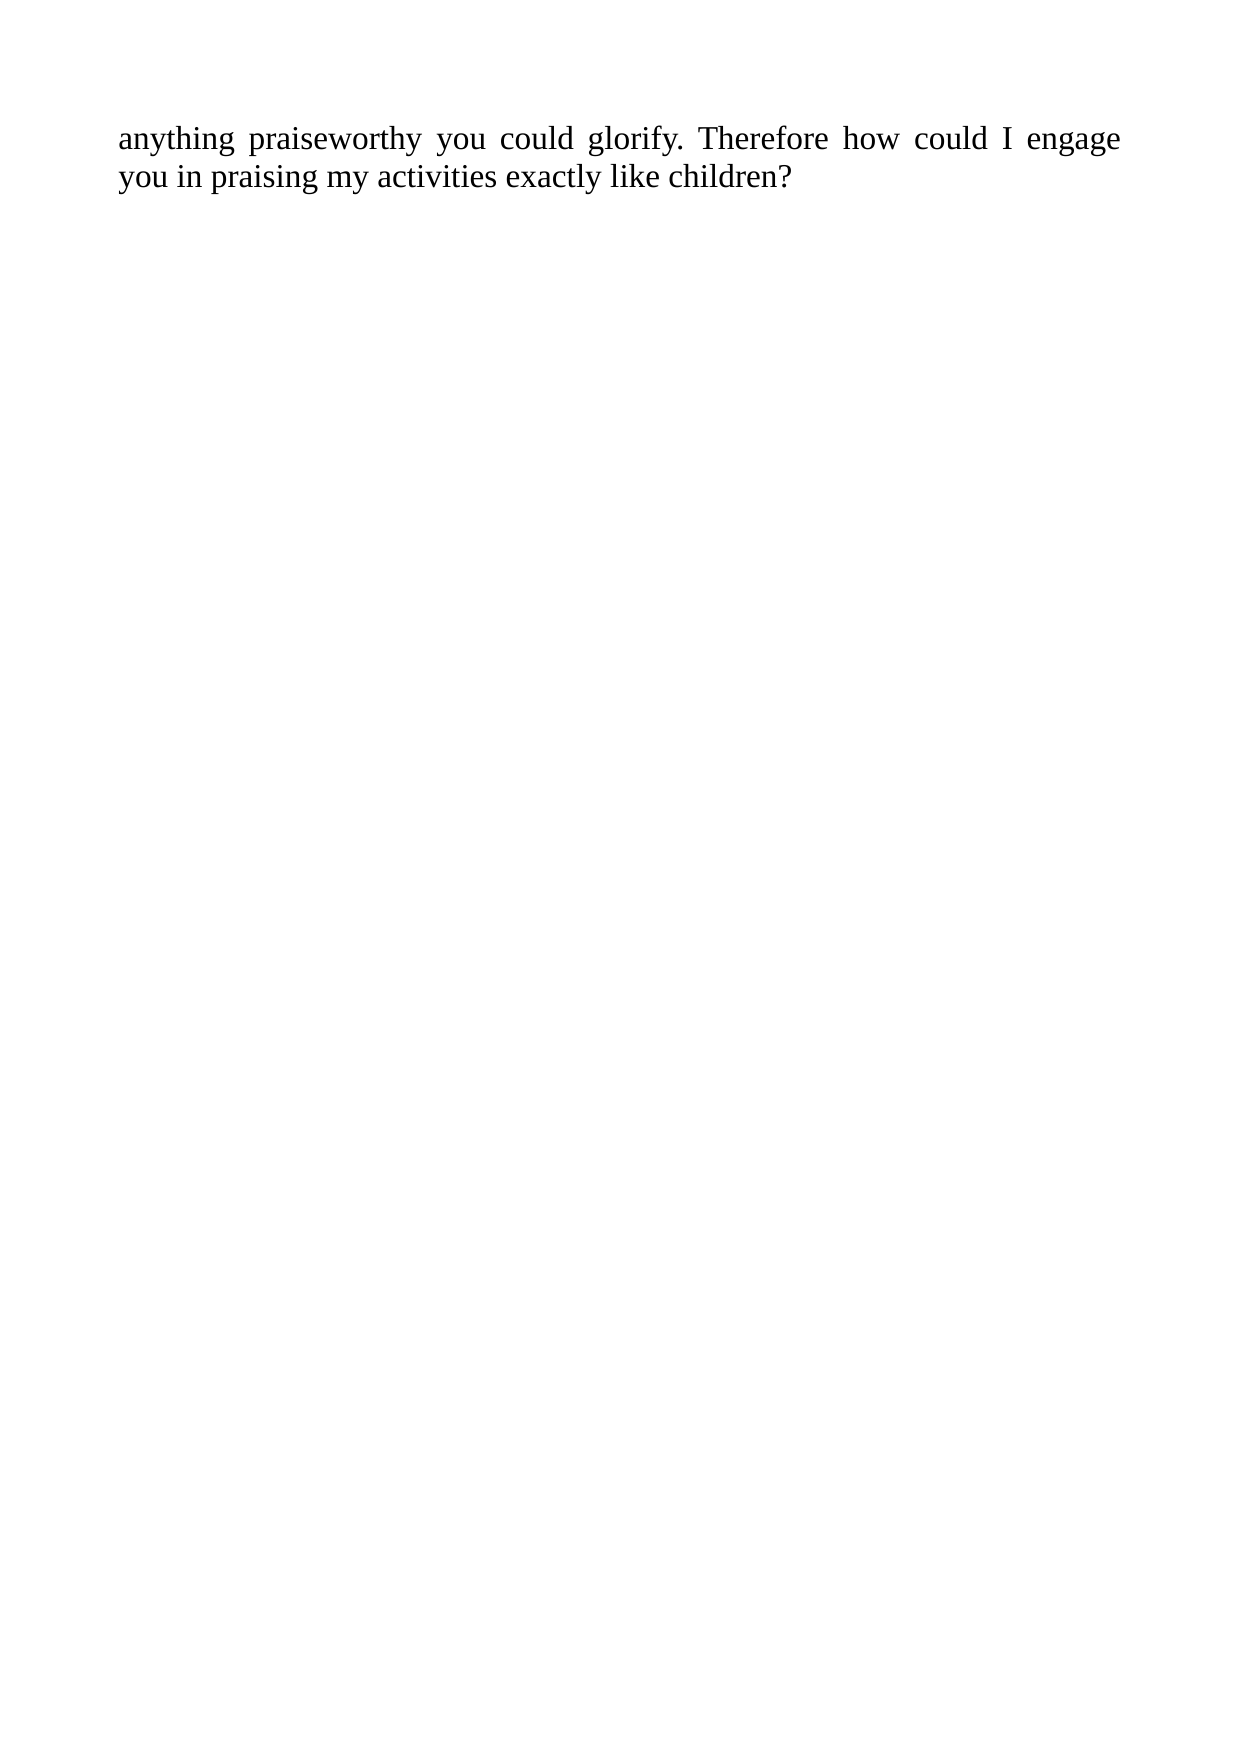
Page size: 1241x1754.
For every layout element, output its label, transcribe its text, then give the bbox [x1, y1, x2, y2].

text anything praiseworthy you could glorify. Therefore how could I engage you in praising my activities exactly like children? [118, 118, 1122, 195]
